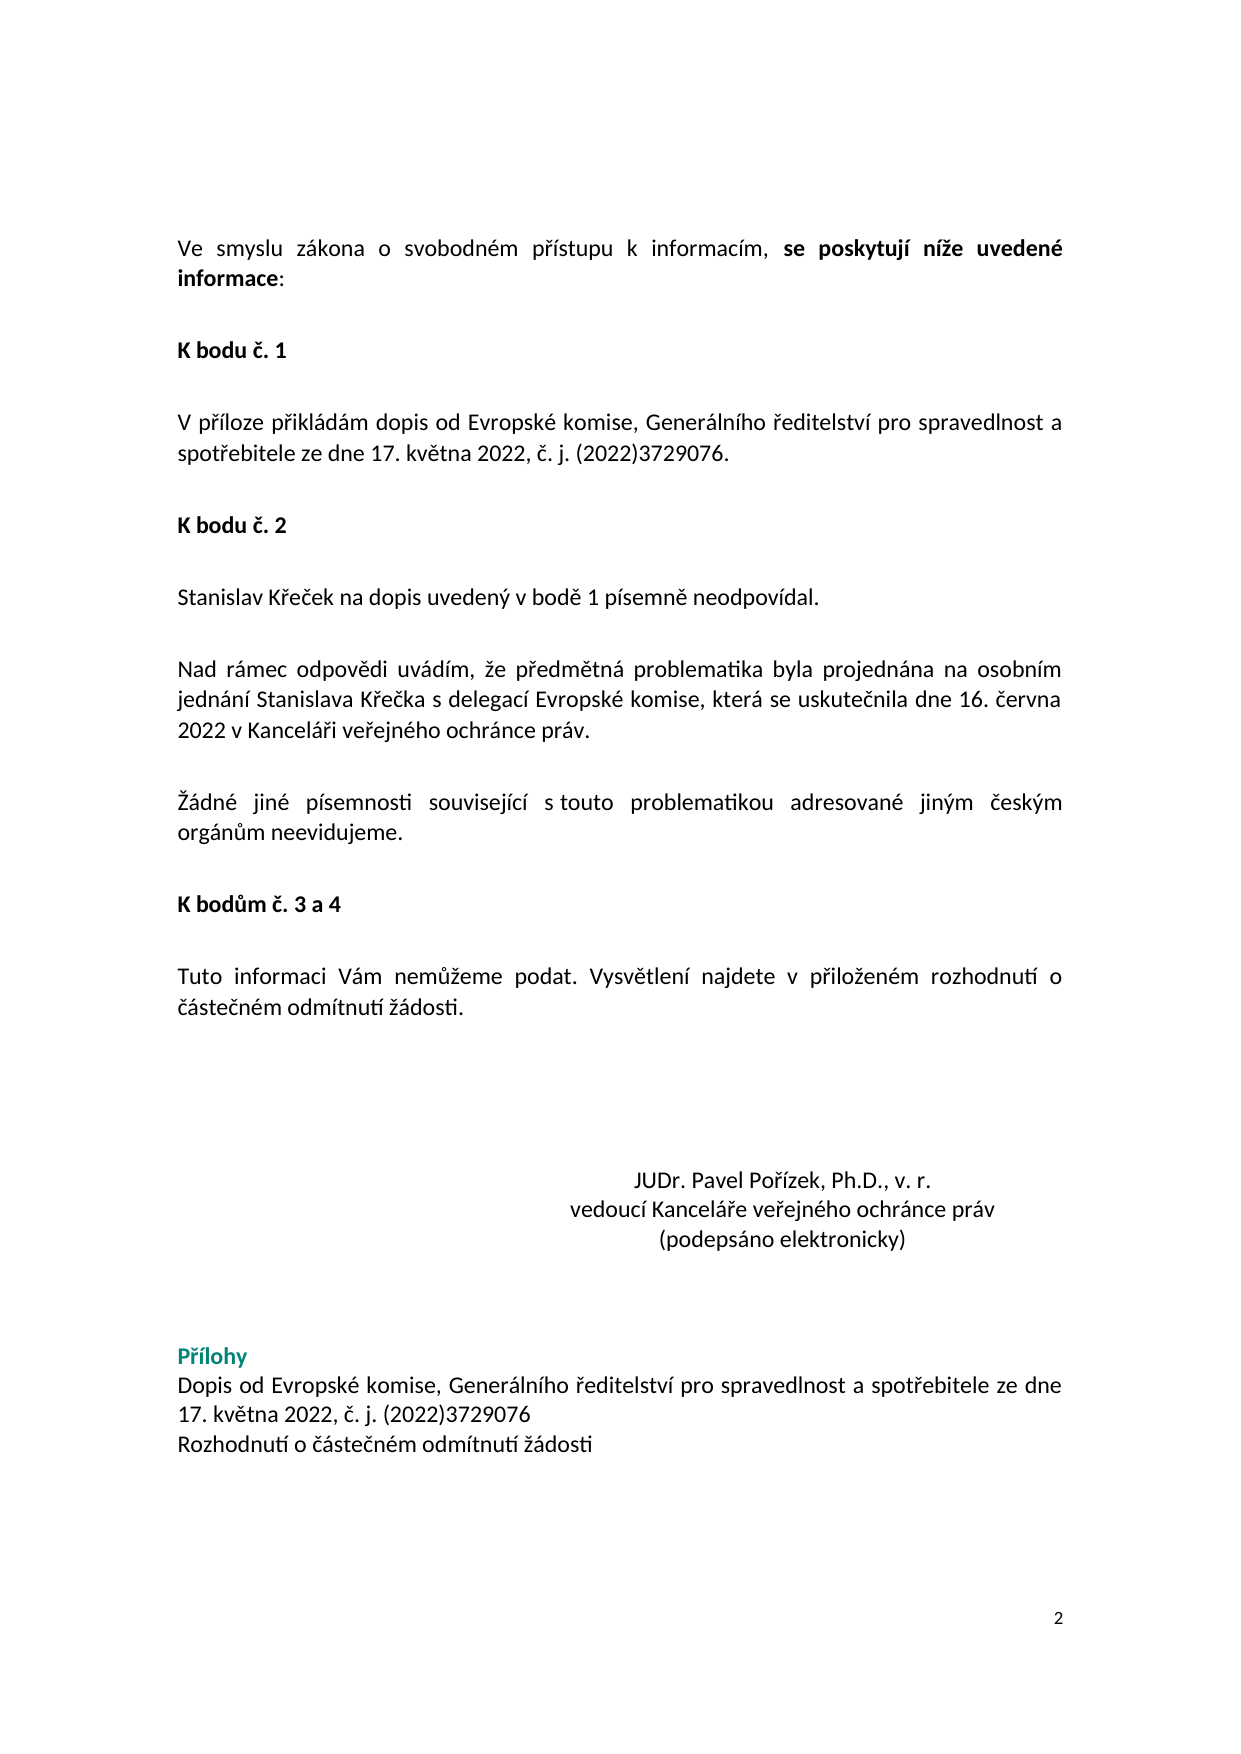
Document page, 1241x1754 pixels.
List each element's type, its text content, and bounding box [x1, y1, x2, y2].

text (podepsáno elektronicky) [502, 1224, 1063, 1253]
text Tuto informaci Vám nemůžeme podat. Vysvětlení najdete v přiloženém rozhodnutí o částečném odmítnutí žádosti. [177, 961, 1063, 1021]
text K bodu č. 1 [177, 335, 1063, 364]
text V příloze přikládám dopis od Evropské komise, Generálního ředitelství pro spravedlnost a spotřebitele ze dne 17. května 2022, č. j. (2022)3729076. [177, 407, 1063, 467]
text Žádné jiné písemnosti související s touto problematikou adresované jiným českým orgánům neevidujeme. [177, 787, 1063, 847]
text Rozhodnutí o částečném odmítnutí žádosti [177, 1429, 1063, 1458]
text Nad rámec odpovědi uvádím, že předmětná problematika byla projednána na osobním jednání Stanislava Křečka s delegací Evropské komise, která se uskutečnila dne 16. června 2022 v Kanceláři veřejného ochránce práv. [177, 654, 1063, 744]
text Stanislav Křeček na dopis uvedený v bodě 1 písemně neodpovídal. [177, 582, 1063, 611]
text K bodům č. 3 a 4 [177, 889, 1063, 919]
text K bodu č. 2 [177, 510, 1063, 539]
text vedoucí Kanceláře veřejného ochránce práv [502, 1194, 1063, 1224]
text Ve smyslu zákona o svobodném přístupu k informacím, se poskytují níže uvedené informace: [177, 233, 1063, 292]
text Dopis od Evropské komise, Generálního ředitelství pro spravedlnost a spotřebitele ze dne 17. května 2022, č. j. (2022)3729076 [177, 1370, 1063, 1429]
text Přílohy [177, 1341, 1063, 1370]
text JUDr. Pavel Pořízek, Ph.D., v. r. [502, 1165, 1063, 1194]
